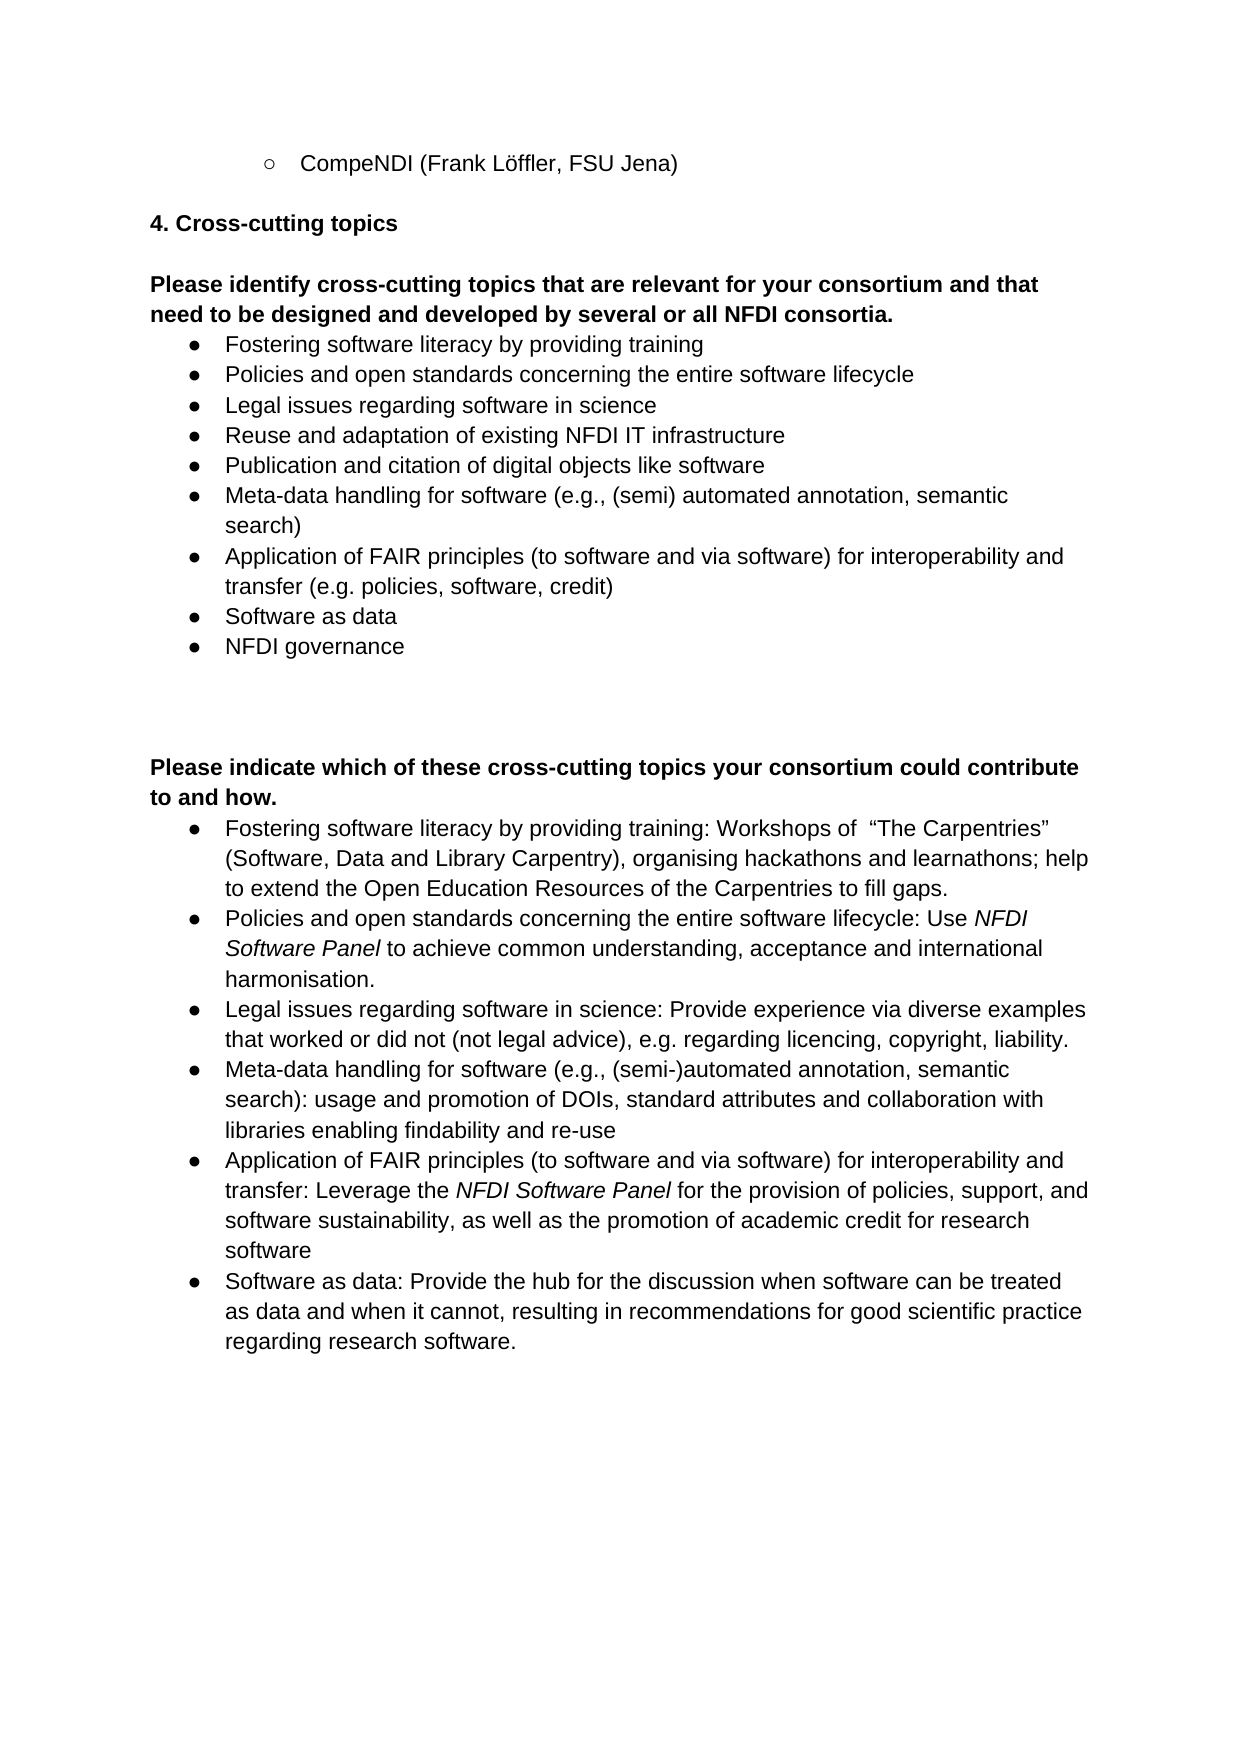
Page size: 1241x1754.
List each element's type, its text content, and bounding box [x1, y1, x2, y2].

list Publication and citation of digital objects like software [187, 452, 1090, 478]
list Application of FAIR principles (to software and via software) for interoperability and transfer: Leverage the NFDI Software Panel for the provision of policies, support, and software sustainability, as well as the promotion of academic credit for research software [187, 1147, 1090, 1264]
text Please indicate which of these cross-cutting topics your consortium could contribute [150, 754, 1090, 781]
list Software as data [187, 603, 1090, 629]
list Legal issues regarding software in science: Provide experience via diverse examples that worked or did not (not legal advice), e.g. regarding licencing, copyright, liability. [187, 996, 1090, 1052]
text 4. Cross-cutting topics [150, 210, 1090, 237]
list Policies and open standards concerning the entire software lifecycle [187, 361, 1090, 388]
text need to be designed and developed by several or all NFDI consortia. [150, 301, 1090, 327]
list NFDI governance [187, 633, 1090, 660]
list Reuse and adaptation of existing NFDI IT infrastructure [187, 422, 1090, 448]
text to and how. [150, 784, 1090, 811]
list Application of FAIR principles (to software and via software) for interoperability and transfer (e.g. policies, software, credit) [187, 543, 1090, 599]
list Fostering software literacy by providing training: Workshops of “The Carpentries” (Software, Data and Library Carpentry), organising hackathons and learnathons; help to extend the Open Education Resources of the Carpentries to fill gaps. [187, 814, 1090, 901]
list Legal issues regarding software in science [187, 392, 1090, 418]
list Fostering software literacy by providing training [187, 331, 1090, 358]
list CompeNDI (Frank Löffler, FSU Jena) [262, 150, 1090, 176]
list Policies and open standards concerning the entire software lifecycle: Use NFDI Software Panel to achieve common understanding, acceptance and international harmonisation. [187, 905, 1090, 992]
list Meta-data handling for software (e.g., (semi) automated annotation, semantic search) [187, 482, 1090, 539]
list Software as data: Provide the hub for the discussion when software can be treated as data and when it cannot, resulting in recommendations for good scientific practice regarding research software. [187, 1268, 1090, 1354]
text Please identify cross-cutting topics that are relevant for your consortium and that [150, 271, 1090, 297]
list Meta-data handling for software (e.g., (semi-)automated annotation, semantic search): usage and promotion of DOIs, standard attributes and collaboration with libraries enabling findability and re-use [187, 1056, 1090, 1143]
